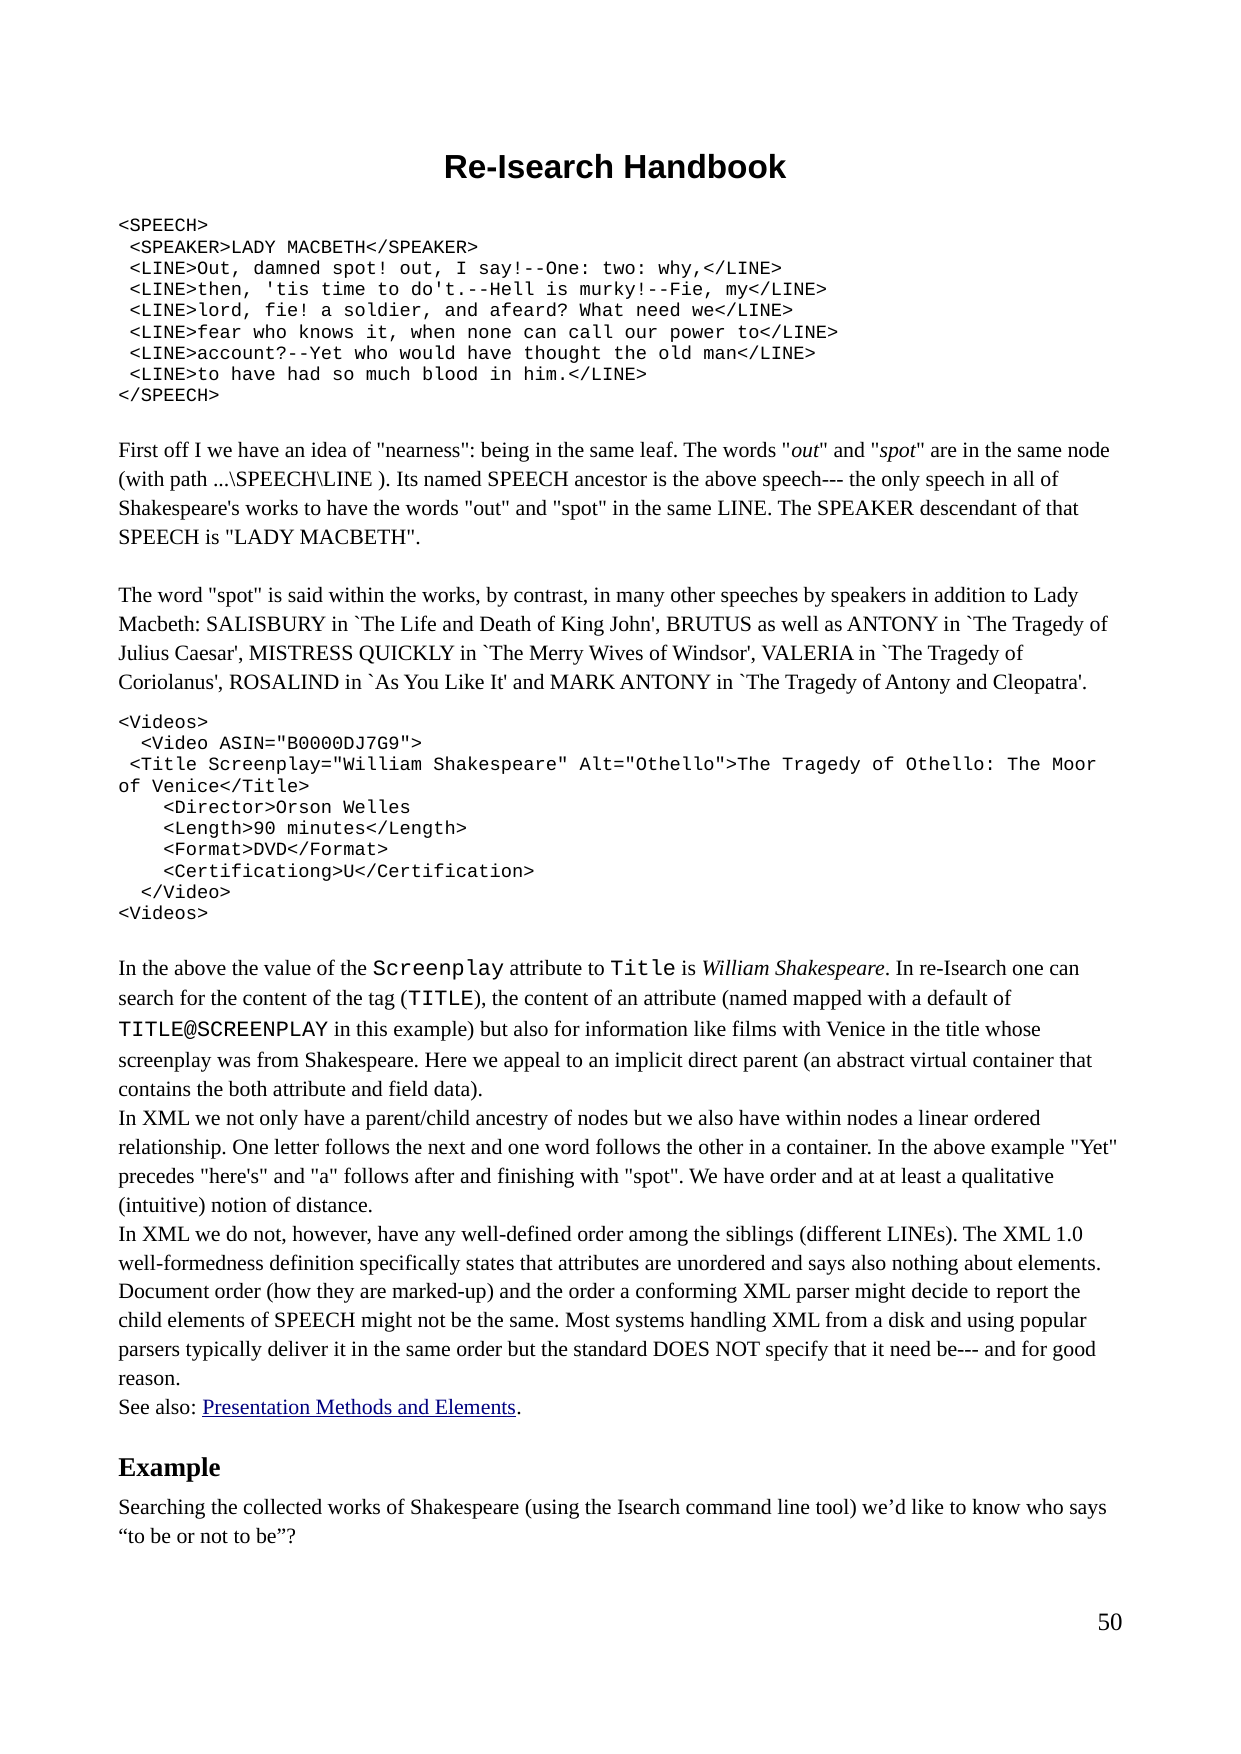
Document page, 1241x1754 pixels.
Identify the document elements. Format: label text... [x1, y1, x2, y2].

text </Video> [118, 883, 1122, 904]
text Searching the collected works of Shakespeare (using the Isearch command line tool) we’d like to know who says “to be or not to be”? [118, 1494, 1122, 1548]
text <Format>DVD</Format> [118, 840, 1122, 861]
text <Length>90 minutes</Length> [118, 819, 1122, 840]
text <Certificationg>U</Certification> [118, 861, 1122, 883]
text In the above the value of the Screenplay attribute to Title is William Shakespeare. In re-Isearch one can search for the content of the tag (TITLE), the content of an attribute (named mapped with a default of TITLE@SCREENPLAY in this example) but also for information like films with Venice in the title whose screenplay was from Shakespeare. Here we appeal to an implicit direct parent (an abstract virtual container that contains the both attribute and field data). [118, 954, 1122, 1101]
text </SPEECH> [118, 386, 1122, 407]
text The word "spot" is said within the works, by contrast, in many other speeches by speakers in addition to Lady Macbeth: SALISBURY in `The Life and Death of King John', BRUTUS as well as ANTONY in `The Tragedy of Julius Caesar', MISTRESS QUICKLY in `The Merry Wives of Windsor', VALERIA in `The Tragedy of Coriolanus', ROSALIND in `As You Like It' and MARK ANTONY in `The Tragedy of Antony and Cleopatra'. [118, 582, 1122, 694]
text <LINE>account?--Yet who would have thought the old man</LINE> [118, 344, 1122, 365]
text <Videos> [118, 713, 1122, 734]
text <Director>Orson Welles [118, 798, 1122, 819]
text First off I we have an idea of "nearness": being in the same leaf. The words "out" and "spot" are in the same node (with path ...\SPEECH\LINE ). Its named SPEECH ancestor is the above speech--- the only speech in all of Shakespeare's works to have the words "out" and "spot" in the same LINE. The SPEAKER descendant of that SPEECH is "LADY MACBETH". [118, 437, 1122, 549]
text <LINE>fear who knows it, when none can call our power to</LINE> [118, 322, 1122, 344]
text In XML we not only have a parent/child ancestry of nodes but we also have within nodes a linear ordered relationship. One letter follows the next and one word follows the other in a container. In the above example "Yet" precedes "here's" and "a" follows after and finishing with "spot". We have order and at at least a qualitative (intuitive) notion of distance. [118, 1105, 1122, 1217]
subtitle Example [118, 1451, 1122, 1482]
text See also: Presentation Methods and Elements. [118, 1394, 1122, 1419]
text <Title Screenplay="William Shakespeare" Alt="Othello">The Tragedy of Othello: The Moor of Venice</Title> [118, 755, 1122, 798]
text <SPEECH> [118, 216, 1122, 237]
text <LINE>to have had so much blood in him.</LINE> [118, 365, 1122, 386]
text <Video ASIN="B0000DJ7G9"> [118, 734, 1122, 755]
text In XML we do not, however, have any well-defined order among the siblings (different LINEs). The XML 1.0 well-formedness definition specifically states that attributes are unordered and says also nothing about elements. Document order (how they are marked-up) and the order a conforming XML parser might decide to report the child elements of SPEECH might not be the same. Most systems handling XML from a disk and using popular parsers typically deliver it in the same order but the standard DOES NOT specify that it need be--- and for good reason. [118, 1221, 1122, 1391]
text <Videos> [118, 904, 1122, 925]
text <LINE>then, 'tis time to do't.--Hell is murky!--Fie, my</LINE> [118, 280, 1122, 301]
text <LINE>lord, fie! a soldier, and afeard? What need we</LINE> [118, 301, 1122, 322]
text <SPEAKER>LADY MACBETH</SPEAKER> [118, 237, 1122, 259]
text <LINE>Out, damned spot! out, I say!--One: two: why,</LINE> [118, 259, 1122, 280]
